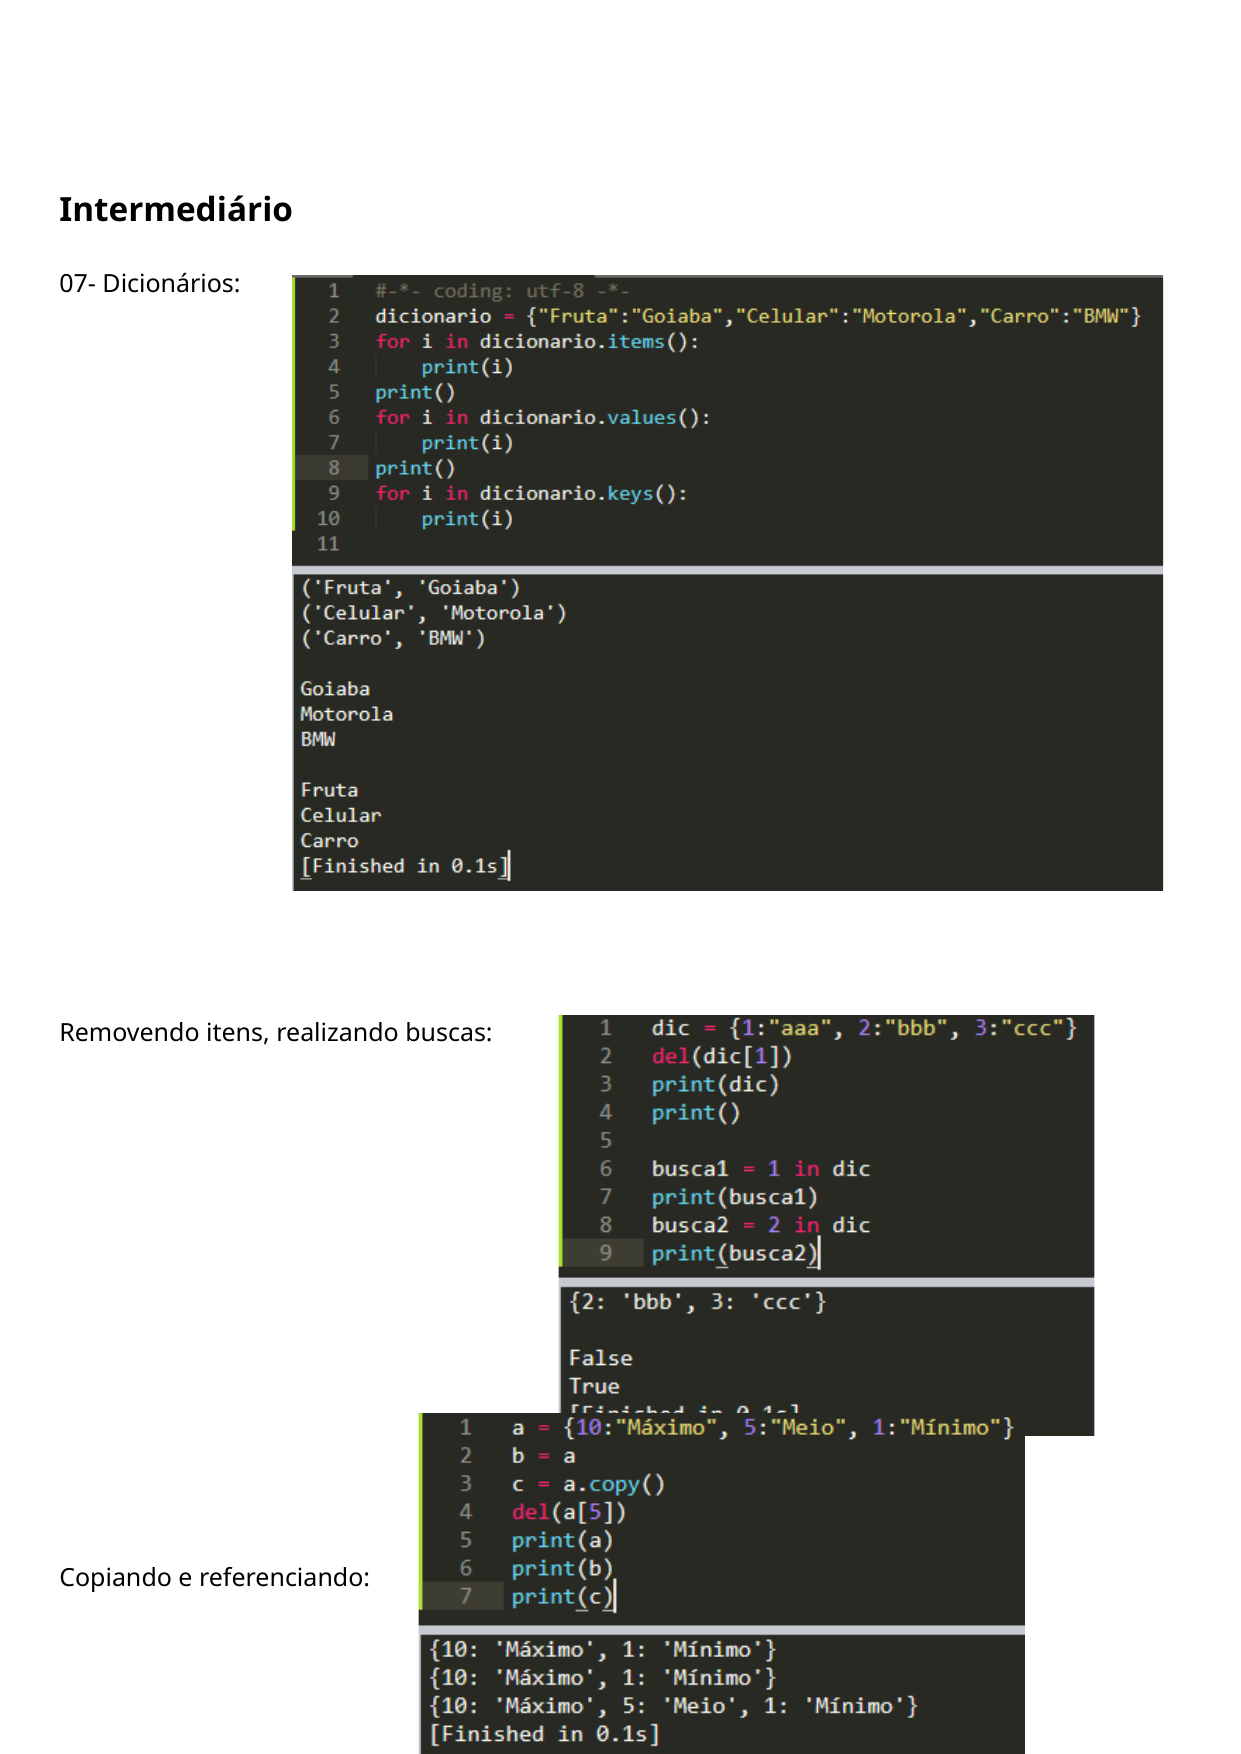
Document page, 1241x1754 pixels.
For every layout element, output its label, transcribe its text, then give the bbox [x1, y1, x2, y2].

text [1095, 1015, 1181, 1049]
text [1025, 1560, 1181, 1594]
text Intermediário [59, 186, 1181, 232]
text Removendo itens, realizando buscas: [59, 1015, 558, 1049]
text 07- Dicionários: [59, 266, 1181, 300]
text Copiando e referenciando: [59, 1560, 418, 1594]
